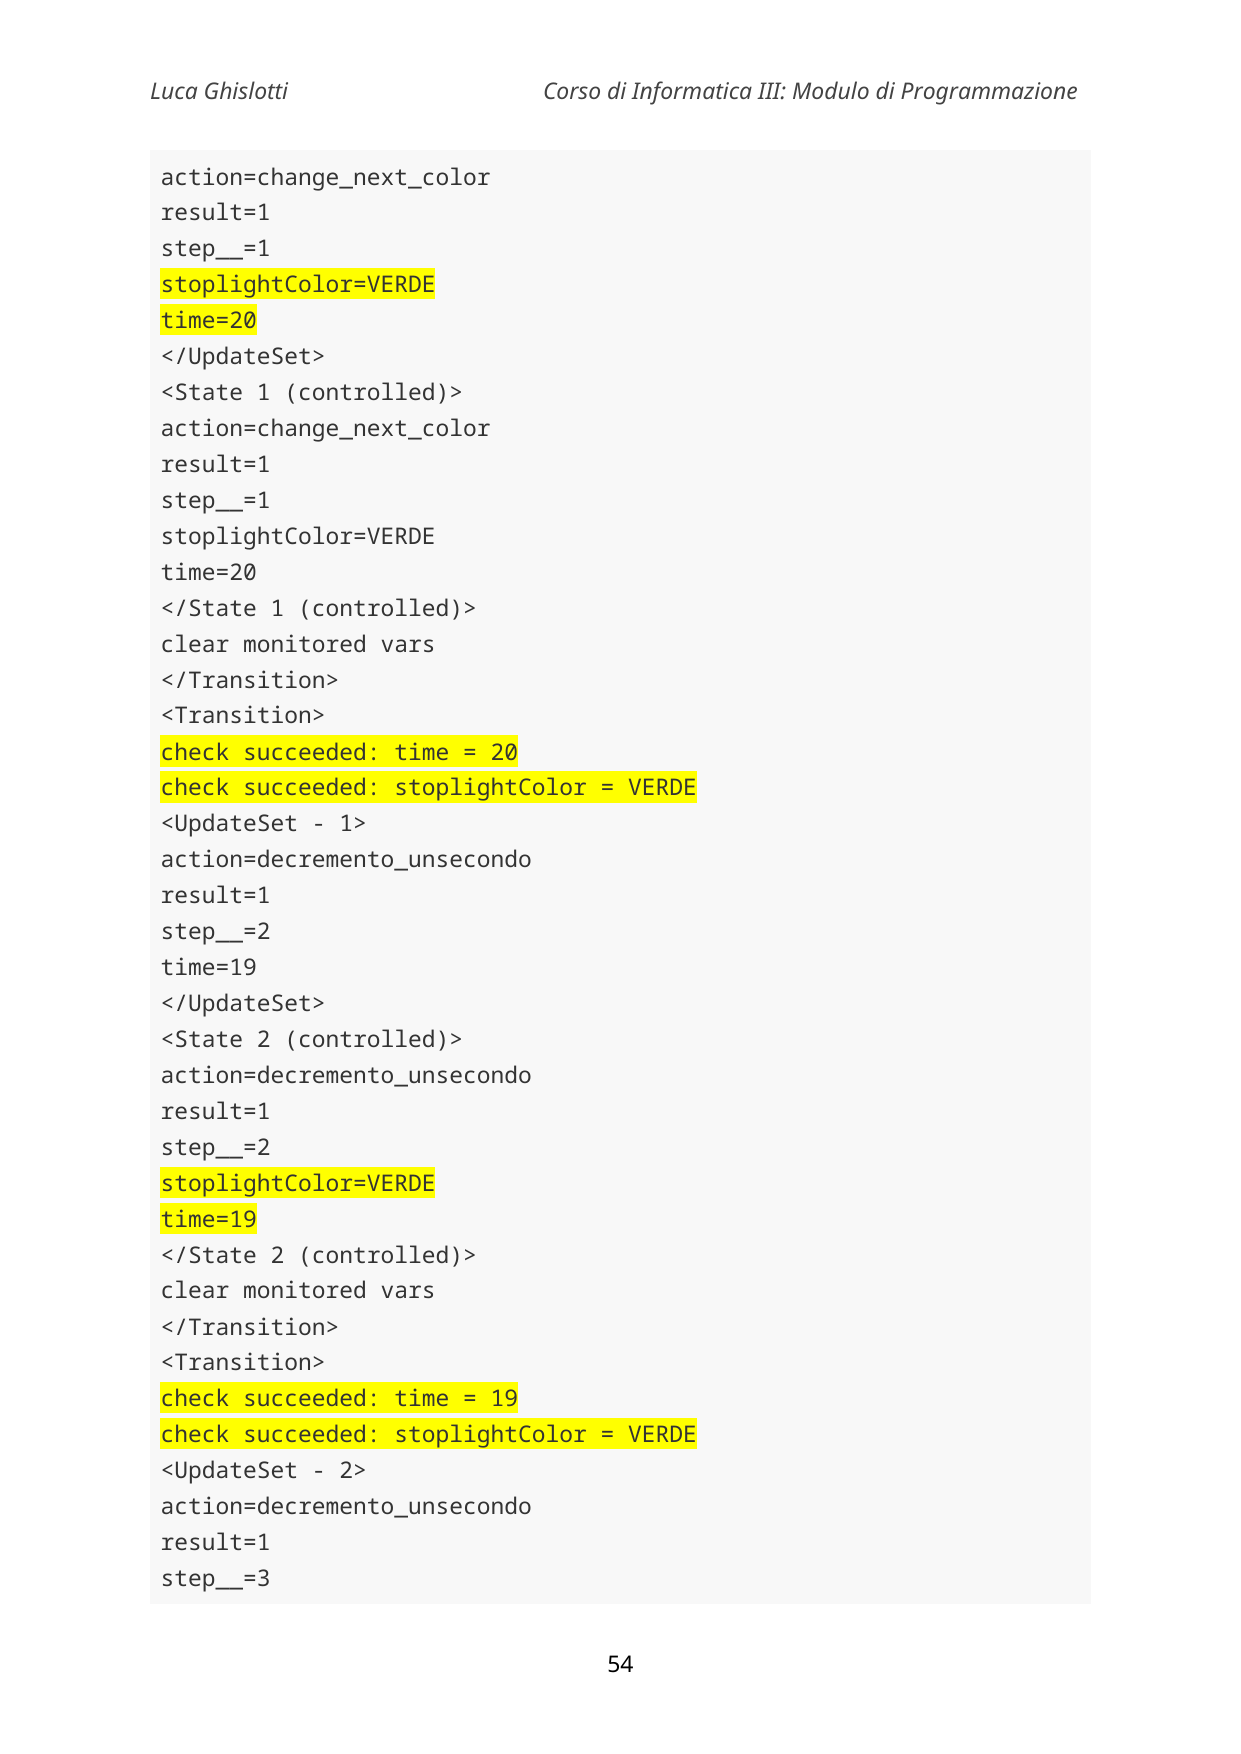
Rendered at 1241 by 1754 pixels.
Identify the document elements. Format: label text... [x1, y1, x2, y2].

table_header action=change_next_color result=1 step__=1 stoplightColor=VERDE time=20 </UpdateSet> <State 1 (controlled)> action=change_next_color result=1 step__=1 stoplightColor=VERDE time=20 </State 1 (controlled)> clear monitored vars </Transition> <Transition> check succeeded: time = 20 check succeeded: stoplightColor = VERDE <UpdateSet - 1> action=decremento_unsecondo result=1 step__=2 time=19 </UpdateSet> <State 2 (controlled)> action=decremento_unsecondo result=1 step__=2 stoplightColor=VERDE time=19 </State 2 (controlled)> clear monitored vars </Transition> <Transition> check succeeded: time = 19 check succeeded: stoplightColor = VERDE <UpdateSet - 2> action=decremento_unsecondo result=1 step__=3 [150, 150, 1091, 1604]
